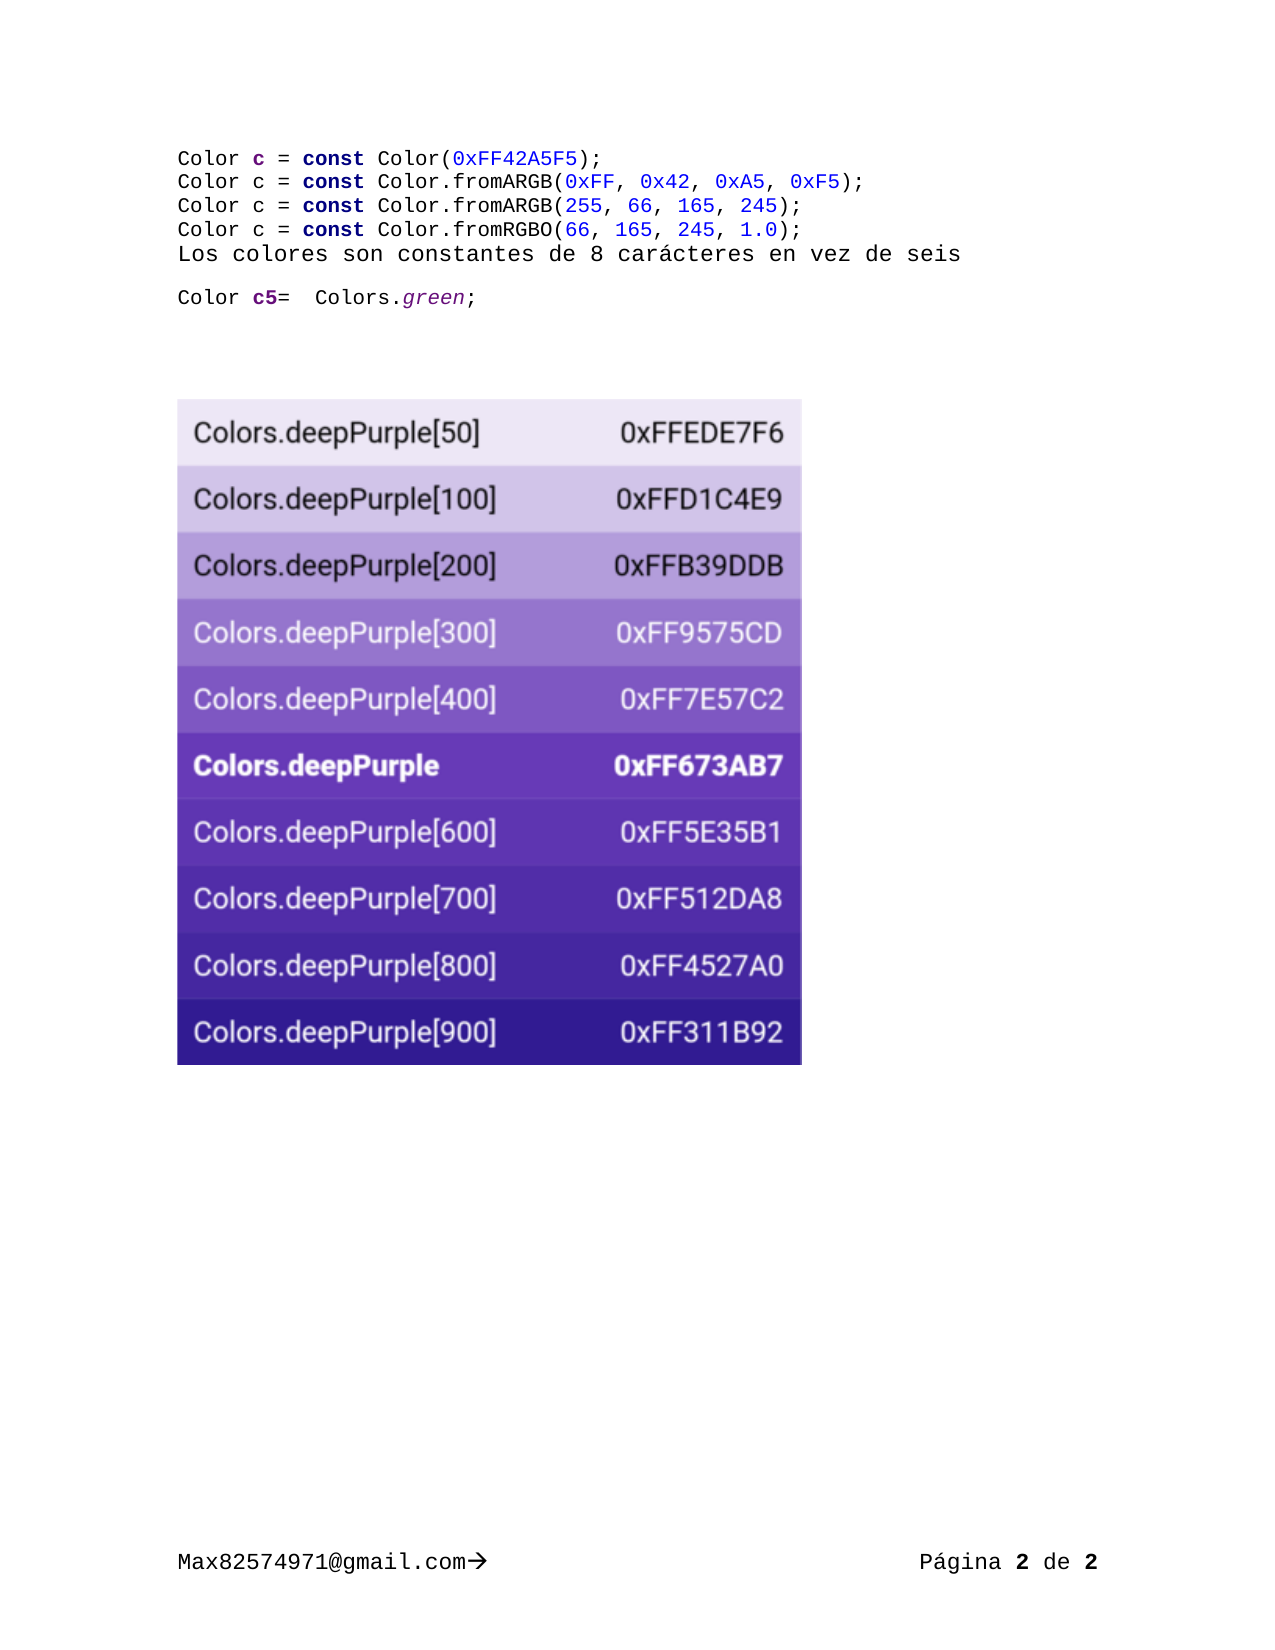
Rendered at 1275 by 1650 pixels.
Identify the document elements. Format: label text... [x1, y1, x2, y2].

text Color c5= Colors.green; [177, 287, 1098, 310]
text Los colores son constantes de 8 carácteres en vez de seis [177, 242, 1098, 268]
text Color c = const Color(0xFF42A5F5); Color c = const Color.fromARGB(0xFF, 0x42, 0xA5, 0xF5); Color c = const Color.fromARGB(255, 66, 165, 245); Color c = const Color.fromRGBO(66, 165, 245, 1.0); [177, 148, 1098, 242]
picture [177, 399, 802, 1065]
